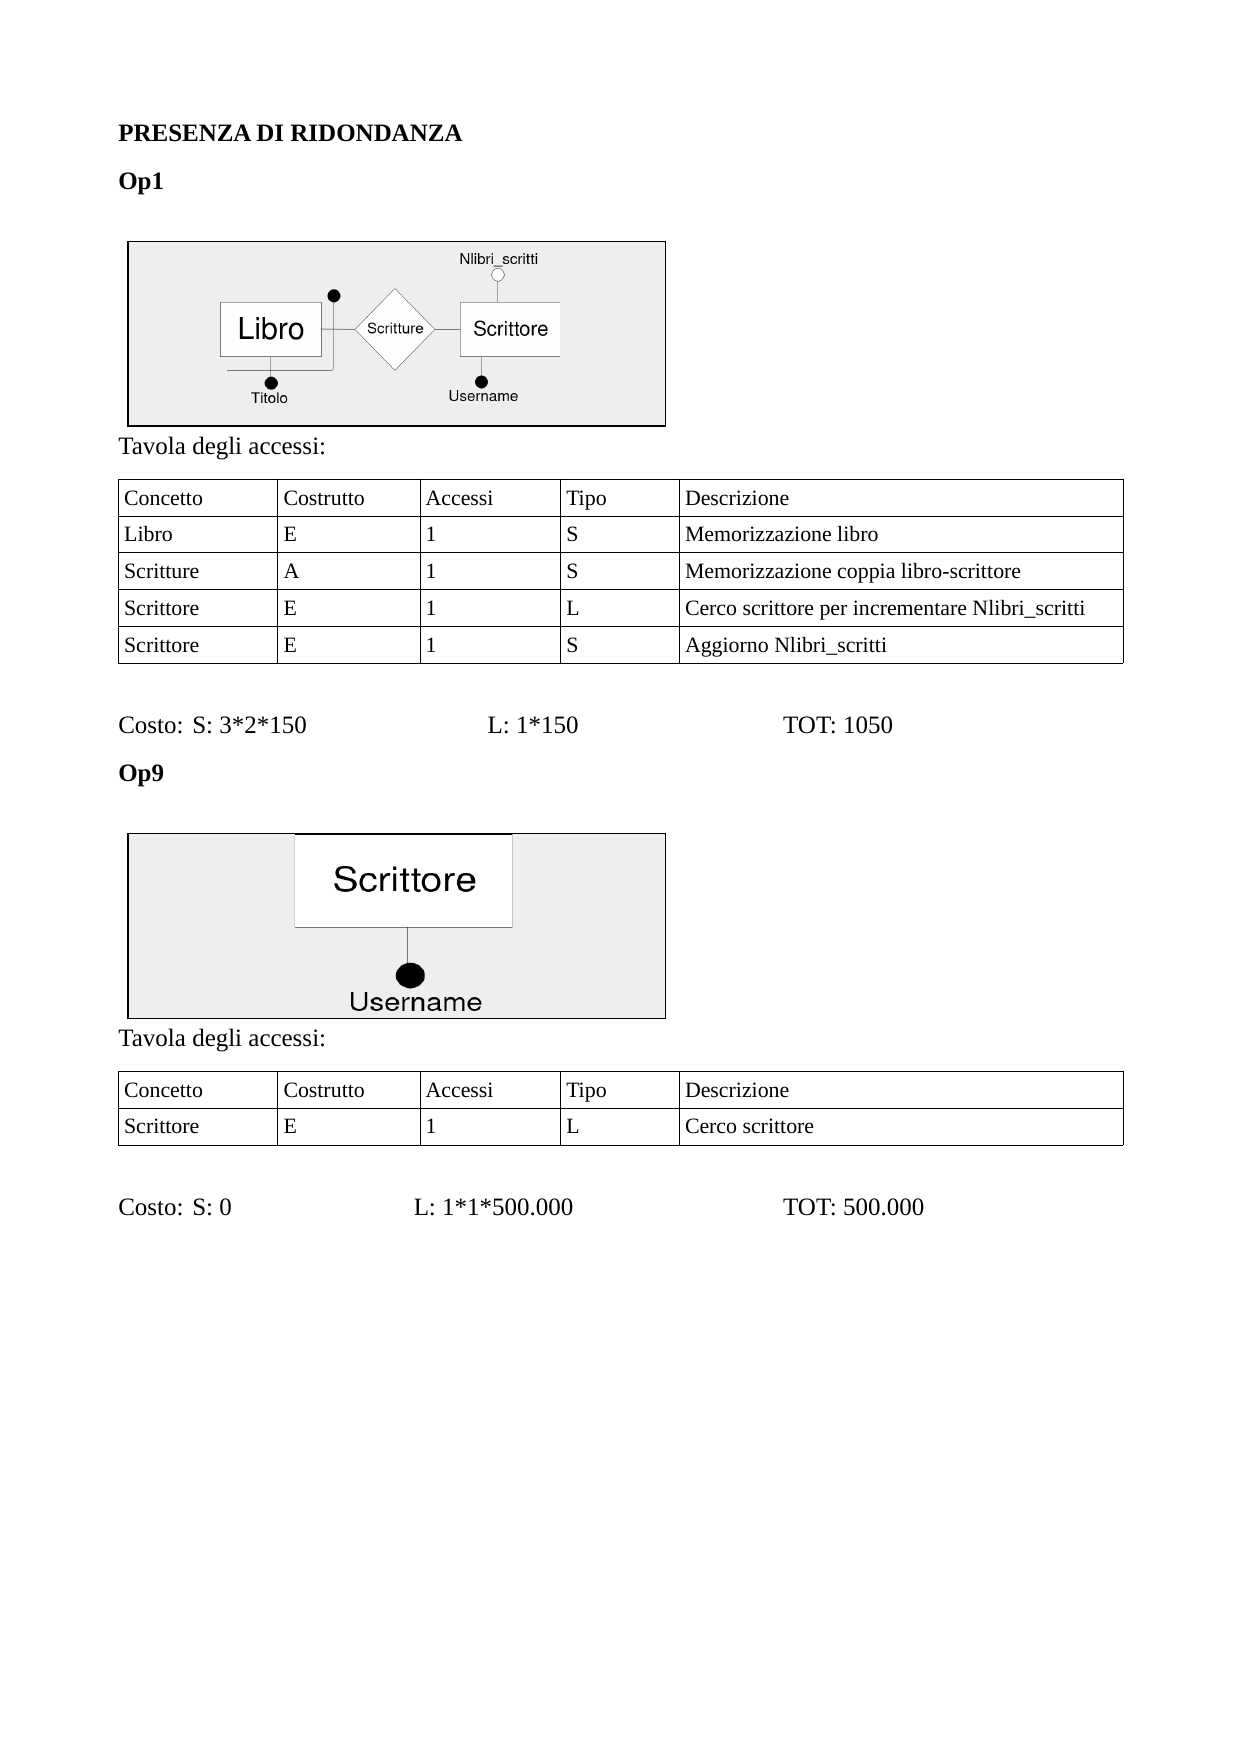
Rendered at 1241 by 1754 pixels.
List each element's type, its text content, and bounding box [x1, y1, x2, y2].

table_cell Aggiorno Nlibri_scritti [680, 627, 1123, 663]
table_cell 1 [421, 627, 560, 663]
table_cell Scrittore [119, 627, 277, 663]
table_cell Cerco scrittore [680, 1109, 1123, 1144]
table_header Concetto [119, 480, 277, 516]
table_header Costrutto [278, 1072, 420, 1108]
table_cell E [278, 517, 420, 552]
table_header Accessi [421, 480, 560, 516]
table_header Descrizione [680, 1072, 1123, 1108]
text Costo: S: 3*2*150 L: 1*150 TOT: 1050 [118, 710, 1122, 739]
table_header Accessi [421, 1072, 560, 1108]
text Costo: S: 0 L: 1*1*500.000 TOT: 500.000 [118, 1192, 1122, 1221]
table_cell 1 [421, 1109, 560, 1144]
picture [294, 834, 513, 1019]
table_cell Memorizzazione libro [680, 517, 1123, 552]
table_cell Memorizzazione coppia libro-scrittore [680, 553, 1123, 589]
table_cell E [278, 627, 420, 663]
picture [220, 250, 560, 408]
table_header Concetto [119, 1072, 277, 1108]
table_cell S [561, 627, 679, 663]
table_cell S [561, 517, 679, 552]
table_cell Scritture [119, 553, 277, 589]
table_cell Scrittore [119, 1109, 277, 1144]
table_cell 1 [421, 517, 560, 552]
table_header Tipo [561, 480, 679, 516]
table_cell Cerco scrittore per incrementare Nlibri_scritti [680, 590, 1123, 626]
table_cell E [278, 590, 420, 626]
table_cell S [561, 553, 679, 589]
table_cell L [561, 590, 679, 626]
table_cell 1 [421, 590, 560, 626]
text Op1 [118, 166, 1122, 194]
table_header Tipo [561, 1072, 679, 1108]
table_cell Scrittore [119, 590, 277, 626]
table_cell 1 [421, 553, 560, 589]
table_cell L [561, 1109, 679, 1144]
text Tavola degli accessi: [118, 806, 1122, 1052]
text Op9 [118, 758, 1122, 787]
table_cell A [278, 553, 420, 589]
table_cell E [278, 1109, 420, 1144]
table_cell Libro [119, 517, 277, 552]
table_header Costrutto [278, 480, 420, 516]
text Tavola degli accessi: [118, 213, 1122, 460]
table_header Descrizione [680, 480, 1123, 516]
text PRESENZA DI RIDONDANZA [118, 118, 1122, 147]
